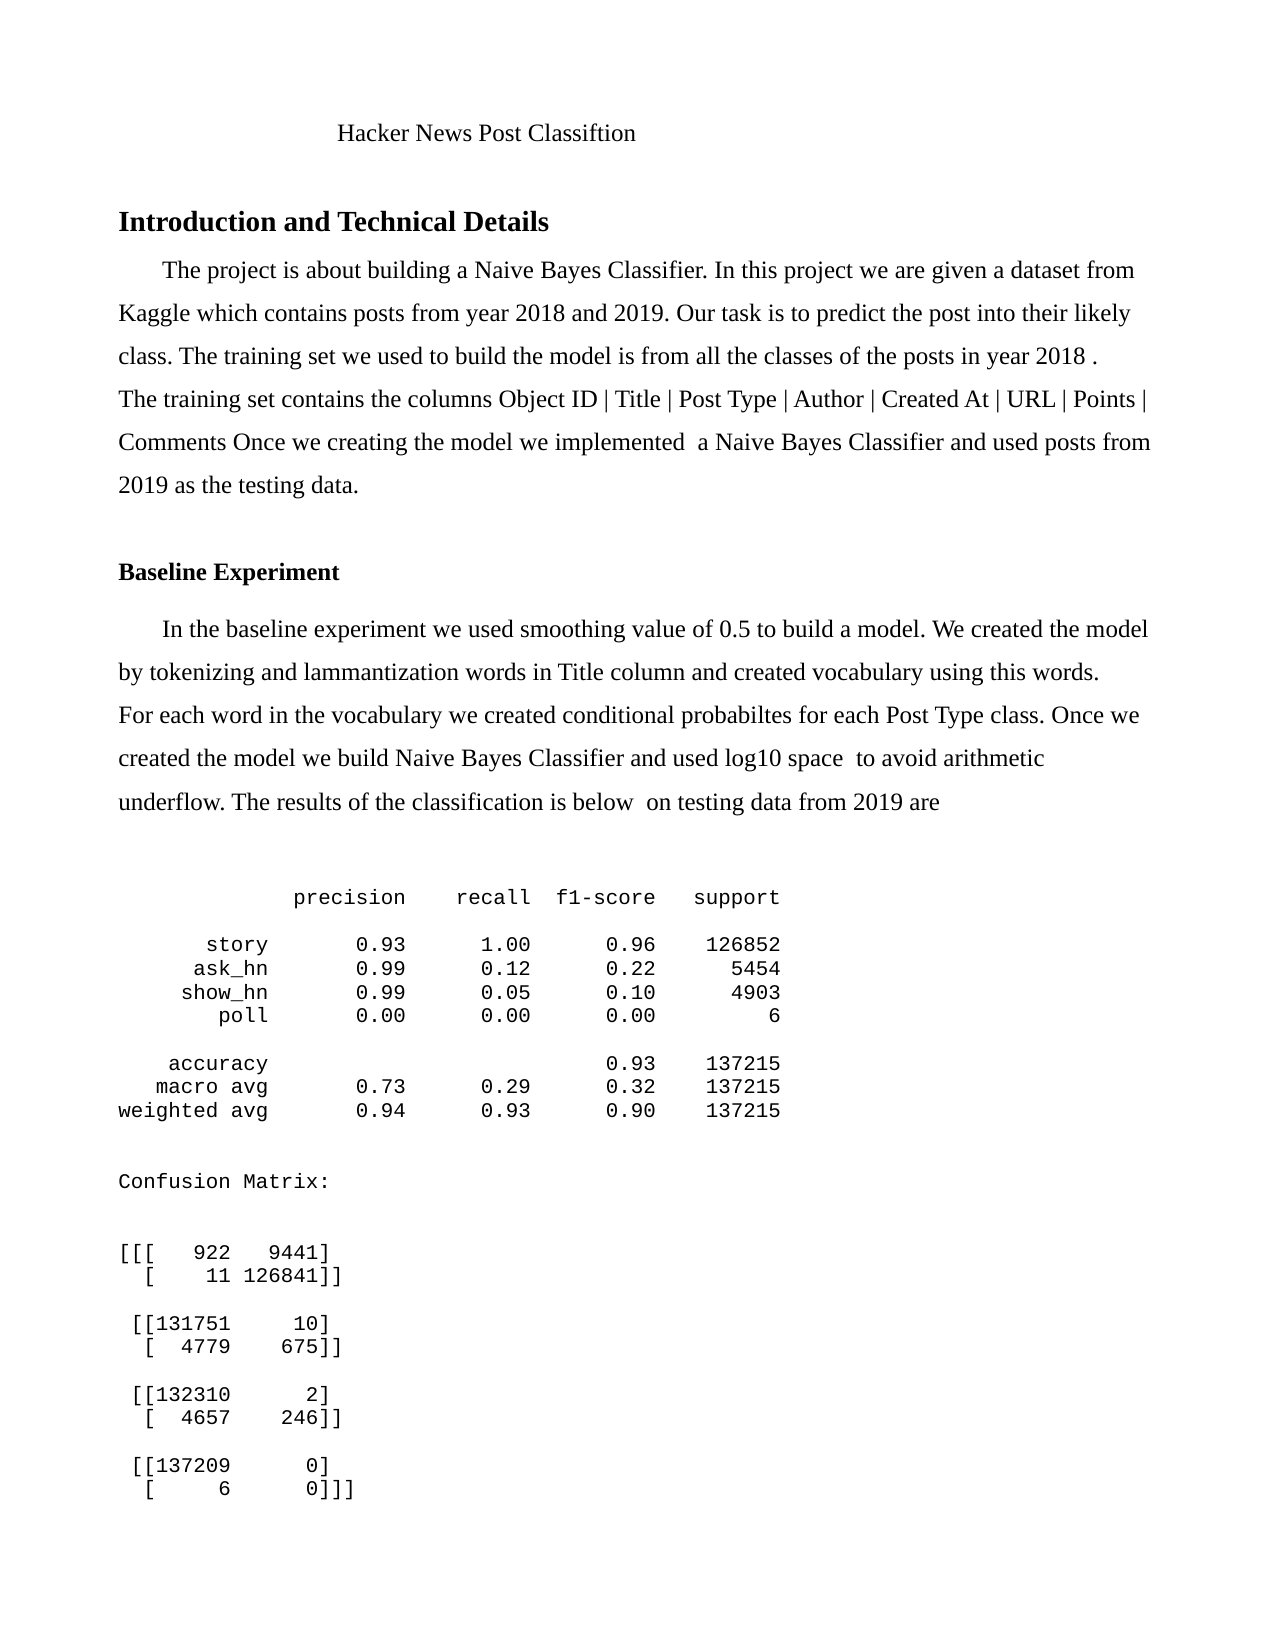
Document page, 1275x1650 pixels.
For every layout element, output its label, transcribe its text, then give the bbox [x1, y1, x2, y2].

text For each word in the vocabulary we created conditional probabiltes for each Post Type class. Once we created the model we build Naive Bayes Classifier and used log10 space to avoid arithmetic underflow. The results of the classification is below on testing data from 2019 are [118, 700, 1157, 815]
text ask_hn 0.99 0.12 0.22 5454 [118, 958, 1157, 982]
text weighted avg 0.94 0.93 0.90 137215 [118, 1100, 1157, 1124]
text Introduction and Technical Details [118, 204, 1157, 238]
text Baseline Experiment [118, 557, 1157, 585]
text poll 0.00 0.00 0.00 6 [118, 1005, 1157, 1029]
text [[131751 10] [118, 1313, 1157, 1336]
text story 0.93 1.00 0.96 126852 [118, 934, 1157, 958]
text [ 11 126841]] [118, 1266, 1157, 1289]
text Confusion Matrix: [118, 1171, 1157, 1194]
text show_hn 0.99 0.05 0.10 4903 [118, 982, 1157, 1005]
text [ 4657 246]] [118, 1407, 1157, 1431]
text The project is about building a Naive Bayes Classifier. In this project we are given a dataset from Kaggle which contains posts from year 2018 and 2019. Our task is to predict the post into their likely class. The training set we used to build the model is from all the classes of the posts in year 2018 . [118, 255, 1157, 370]
text [[132310 2] [118, 1384, 1157, 1407]
text [ 4779 675]] [118, 1336, 1157, 1360]
text The training set contains the columns Object ID | Title | Post Type | Author | Created At | URL | Points | [118, 384, 1157, 413]
text In the baseline experiment we used smoothing value of 0.5 to build a model. We created the model by tokenizing and lammantization words in Title column and created vocabulary using this words. [118, 614, 1157, 686]
text [[[ 922 9441] [118, 1242, 1157, 1266]
text Hacker News Post Classiftion [118, 118, 1157, 147]
text precision recall f1-score support [118, 887, 1157, 911]
text [ 6 0]]] [118, 1478, 1157, 1502]
text macro avg 0.73 0.29 0.32 137215 [118, 1076, 1157, 1100]
text Comments Once we creating the model we implemented a Naive Bayes Classifier and used posts from 2019 as the testing data. [118, 427, 1157, 499]
text accuracy 0.93 137215 [118, 1053, 1157, 1076]
text [[137209 0] [118, 1455, 1157, 1478]
